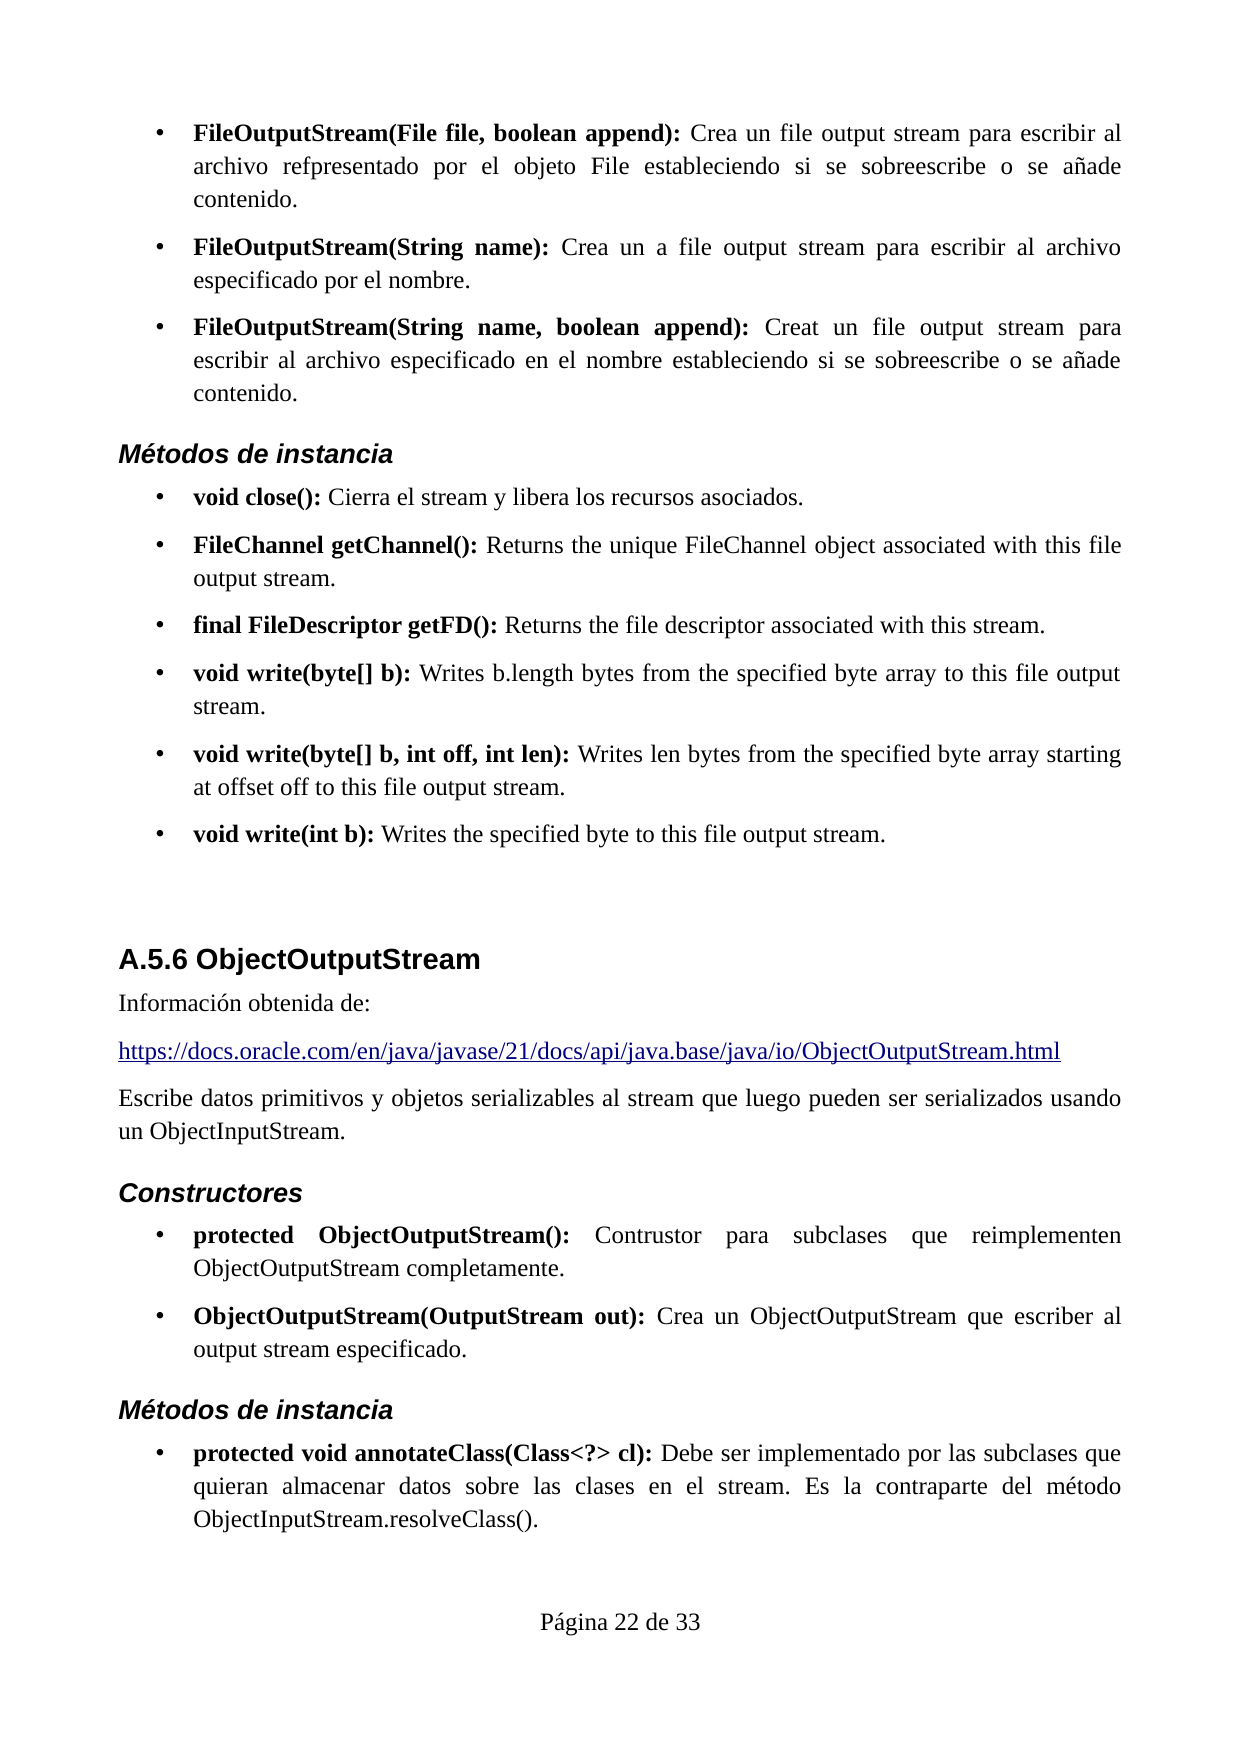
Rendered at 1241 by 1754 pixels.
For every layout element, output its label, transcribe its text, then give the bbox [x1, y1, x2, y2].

text Información obtenida de: [118, 988, 1122, 1017]
list protected ObjectOutputStream(): Contrustor para subclases que reimplementen ObjectOutputStream completamente. [156, 1220, 1122, 1282]
text Escribe datos primitivos y objetos serializables al stream que luego pueden ser serializados usando un ObjectInputStream. [118, 1083, 1122, 1145]
list final FileDescriptor getFD(): Returns the file descriptor associated with this stream. [156, 611, 1122, 639]
subtitle Constructores [118, 1177, 1122, 1208]
subtitle Métodos de instancia [118, 1394, 1122, 1425]
list FileOutputStream(String name): Crea un a file output stream para escribir al archivo especificado por el nombre. [156, 232, 1122, 293]
text https://docs.oracle.com/en/java/javase/21/docs/api/java.base/java/io/ObjectOutputStream.html [118, 1036, 1122, 1064]
list void close(): Cierra el stream y libera los recursos asociados. [156, 482, 1122, 511]
list protected void annotateClass(Class<?> cl): Debe ser implementado por las subclases que quieran almacenar datos sobre las clases en el stream. Es la contraparte del método ObjectInputStream.resolveClass(). [156, 1438, 1122, 1533]
list void write(byte[] b, int off, int len): Writes len bytes from the specified byte array starting at offset off to this file output stream. [156, 739, 1122, 801]
list FileOutputStream(String name, boolean append): Creat un file output stream para escribir al archivo especificado en el nombre estableciendo si se sobreescribe o se añade contenido. [156, 312, 1122, 407]
list ObjectOutputStream(OutputStream out): Crea un ObjectOutputStream que escriber al output stream especificado. [156, 1301, 1122, 1363]
list void write(int b): Writes the specified byte to this file output stream. [156, 819, 1122, 848]
list FileChannel getChannel(): Returns the unique FileChannel object associated with this file output stream. [156, 530, 1122, 592]
list void write(byte[] b): Writes b.length bytes from the specified byte array to this file output stream. [156, 658, 1122, 720]
subtitle A.5.6 ObjectOutputStream [118, 942, 1122, 976]
subtitle Métodos de instancia [118, 438, 1122, 470]
list FileOutputStream(File file, boolean append): Crea un file output stream para escribir al archivo refpresentado por el objeto File estableciendo si se sobreescribe o se añade contenido. [156, 118, 1122, 213]
